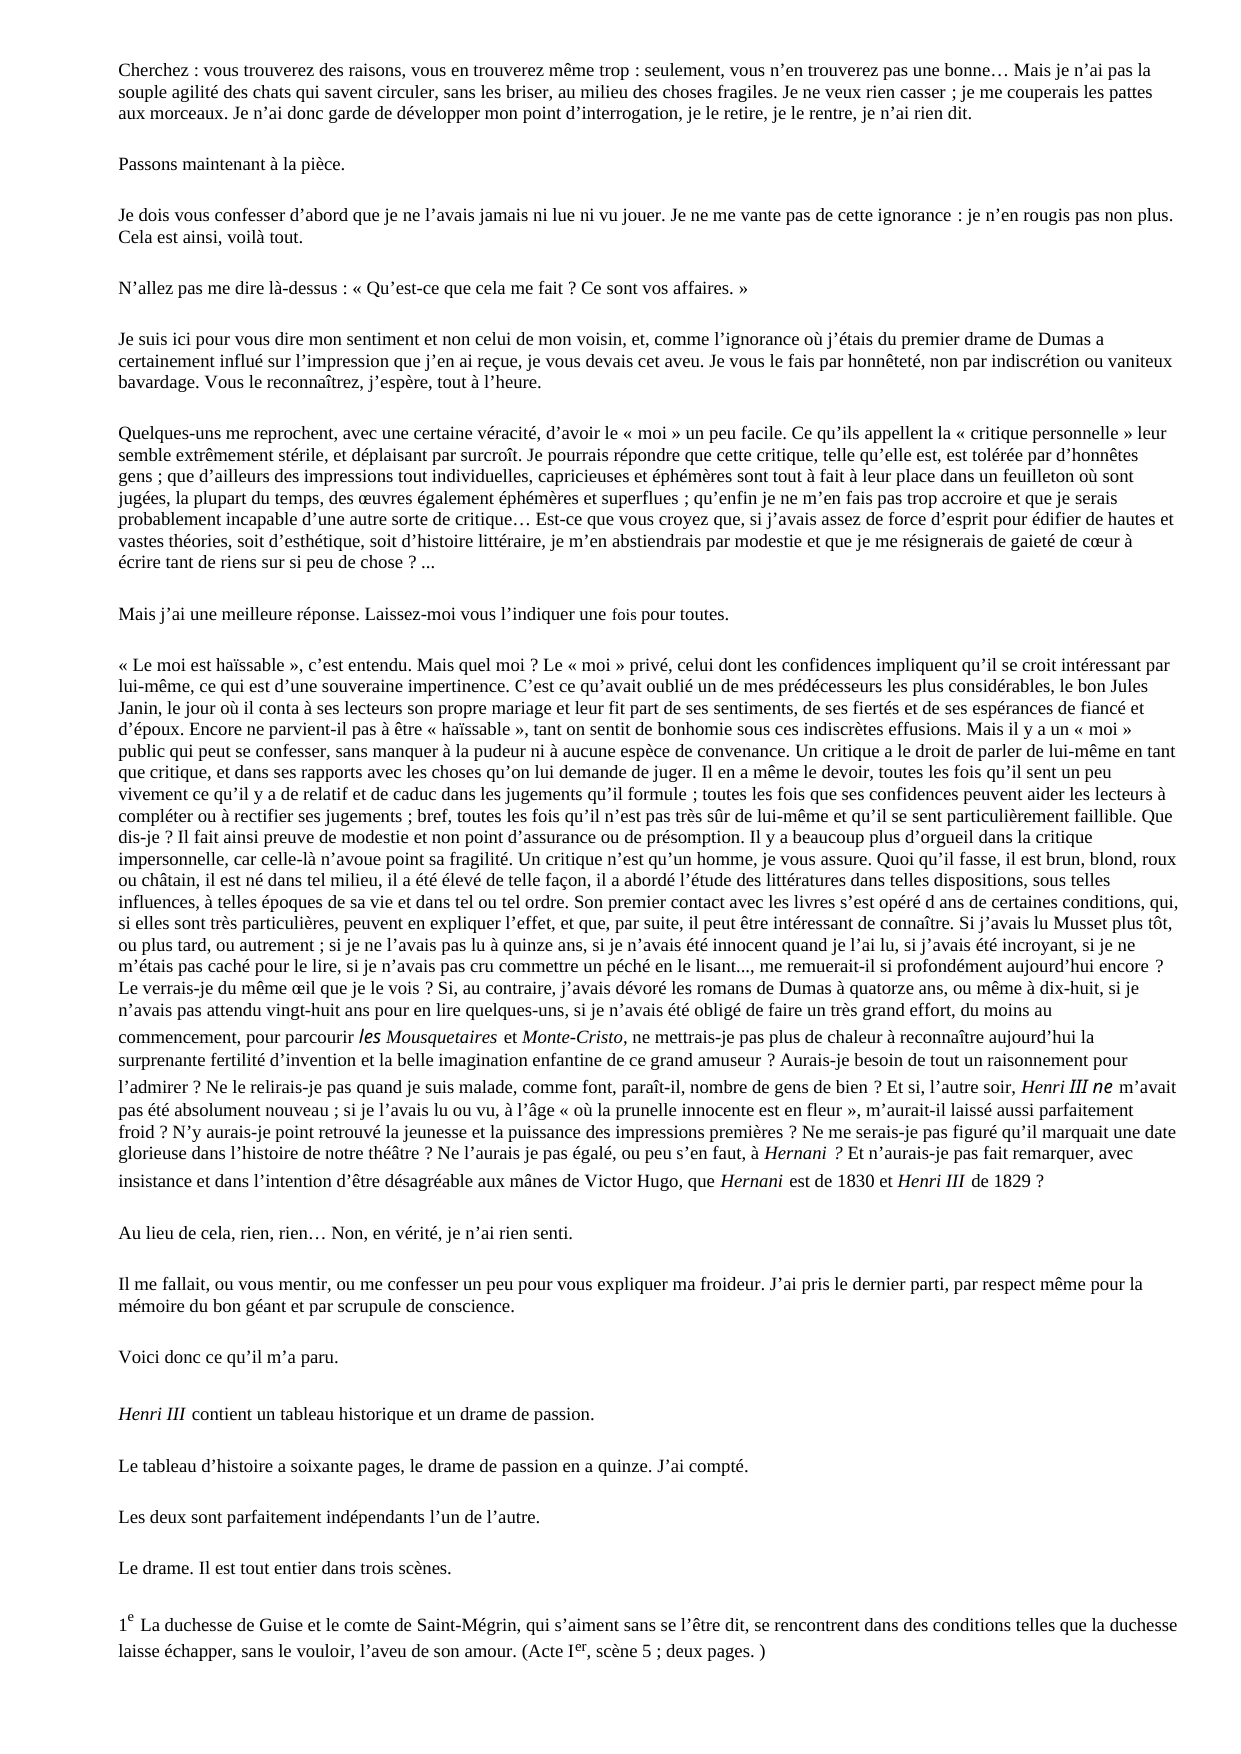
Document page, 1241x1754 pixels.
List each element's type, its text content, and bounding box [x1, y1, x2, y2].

text Les deux sont parfaitement indépendants l’un de l’autre. [118, 1506, 1181, 1528]
text Je dois vous confesser d’abord que je ne l’avais jamais ni lue ni vu jouer. Je ne me vante pas de cette ignorance : je n’en rougis pas non plus. Cela est ainsi, voilà tout. [118, 204, 1181, 247]
text 1e La duchesse de Guise et le comte de Saint-Mégrin, qui s’aiment sans se l’être dit, se rencontrent dans des conditions telles que la duchesse laisse échapper, sans le vouloir, l’aveu de son amour. (Acte Ier, scène 5 ; deux pages. ) [118, 1608, 1181, 1662]
text « Le moi est haïssable », c’est entendu. Mais quel moi ? Le « moi » privé, celui dont les confidences impliquent qu’il se croit intéressant par lui-même, ce qui est d’une souveraine impertinence. C’est ce qu’avait oublié un de mes prédécesseurs les plus considérables, le bon Jules Janin, le jour où il conta à ses lecteurs son propre mariage et leur fit part de ses sentiments, de ses fiertés et de ses espérances de fiancé et d’époux. Encore ne parvient-il pas à être « haïssable », tant on sentit de bonhomie sous ces indiscrètes effusions. Mais il y a un « moi » public qui peut se confesser, sans manquer à la pudeur ni à aucune espèce de convenance. Un critique a le droit de parler de lui-même en tant que critique, et dans ses rapports avec les choses qu’on lui demande de juger. Il en a même le devoir, toutes les fois qu’il sent un peu vivement ce qu’il y a de relatif et de caduc dans les jugements qu’il formule ; toutes les fois que ses confidences peuvent aider les lecteurs à compléter ou à rectifier ses jugements ; bref, toutes les fois qu’il n’est pas très sûr de lui-même et qu’il se sent particulièrement faillible. Que dis-je ? Il fait ainsi preuve de modestie et non point d’assurance ou de présomption. Il y a beaucoup plus d’orgueil dans la critique impersonnelle, car celle-là n’avoue point sa fragilité. Un critique n’est qu’un homme, je vous assure. Quoi qu’il fasse, il est brun, blond, roux ou châtain, il est né dans tel milieu, il a été élevé de telle façon, il a abordé l’étude des littératures dans telles dispositions, sous telles influences, à telles époques de sa vie et dans tel ou tel ordre. Son premier contact avec les livres s’est opéré d ans de certaines conditions, qui, si elles sont très particulières, peuvent en expliquer l’effet, et que, par suite, il peut être intéressant de connaître. Si j’avais lu Musset plus tôt, ou plus tard, ou autrement ; si je ne l’avais pas lu à quinze ans, si je n’avais été innocent quand je l’ai lu, si j’avais été incroyant, si je ne m’étais pas caché pour le lire, si je n’avais pas cru commettre un péché en le lisant..., me remuerait-il si profondément aujourd’hui encore ? Le verrais-je du même œil que je le vois ? Si, au contraire, j’avais dévoré les romans de Dumas à quatorze ans, ou même à dix-huit, si je n’avais pas attendu vingt-huit ans pour en lire quelques-uns, si je n’avais été obligé de faire un très grand effort, du moins au commencement, pour parcourir les Mousquetaires et Monte-Cristo, ne mettrais-je pas plus de chaleur à reconnaître aujourd’hui la surprenante fertilité d’invention et la belle imagination enfantine de ce grand amuseur ? Aurais-je besoin de tout un raisonnement pour l’admirer ? Ne le relirais-je pas quand je suis malade, comme font, paraît-il, nombre de gens de bien ? Et si, l’autre soir, Henri III ne m’avait pas été absolument nouveau ; si je l’avais lu ou vu, à l’âge « où la prunelle innocente est en fleur », m’aurait-il laissé aussi parfaitement froid ? N’y aurais-je point retrouvé la jeunesse et la puissance des impressions premières ? Ne me serais-je pas figuré qu’il marquait une date glorieuse dans l’histoire de notre théâtre ? Ne l’aurais je pas égalé, ou peu s’en faut, à Hernani ? Et n’aurais-je pas fait remarquer, avec insistance et dans l’intention d’être désagréable aux mânes de Victor Hugo, que Hernani est de 1830 et Henri III de 1829 ? [118, 653, 1181, 1193]
text Voici donc ce qu’il m’a paru. [118, 1346, 1181, 1367]
text Passons maintenant à la pièce. [118, 153, 1181, 175]
text Mais j’ai une meilleure réponse. Laissez-moi vous l’indiquer une fois pour toutes. [118, 602, 1181, 624]
text Il me fallait, ou vous mentir, ou me confesser un peu pour vous expliquer ma froideur. J’ai pris le dernier parti, par respect même pour la mémoire du bon géant et par scrupule de conscience. [118, 1273, 1181, 1316]
text Cherchez : vous trouverez des raisons, vous en trouverez même trop : seulement, vous n’en trouverez pas une bonne… Mais je n’ai pas la souple agilité des chats qui savent circuler, sans les briser, au milieu des choses fragiles. Je ne veux rien casser ; je me couperais les pattes aux morceaux. Je n’ai donc garde de développer mon point d’interrogation, je le retire, je le rentre, je n’ai rien dit. [118, 59, 1181, 124]
text Je suis ici pour vous dire mon sentiment et non celui de mon voisin, et, comme l’ignorance où j’étais du premier drame de Dumas a certainement influé sur l’impression que j’en ai reçue, je vous devais cet aveu. Je vous le fais par honnêteté, non par indiscrétion ou vaniteux bavardage. Vous le reconnaîtrez, j’espère, tout à l’heure. [118, 328, 1181, 393]
text N’allez pas me dire là-dessus : « Qu’est-ce que cela me fait ? Ce sont vos affaires. » [118, 277, 1181, 298]
text Au lieu de cela, rien, rien… Non, en vérité, je n’ai rien senti. [118, 1222, 1181, 1244]
text Le tableau d’histoire a soixante pages, le drame de passion en a quinze. J’ai compté. [118, 1455, 1181, 1477]
text Le drame. Il est tout entier dans trois scènes. [118, 1557, 1181, 1579]
text Henri III contient un tableau historique et un drame de passion. [118, 1397, 1181, 1426]
text Quelques-uns me reprochent, avec une certaine véracité, d’avoir le « moi » un peu facile. Ce qu’ils appellent la « critique personnelle » leur semble extrêmement stérile, et déplaisant par surcroît. Je pourrais répondre que cette critique, telle qu’elle est, est tolérée par d’honnêtes gens ; que d’ailleurs des impressions tout individuelles, capricieuses et éphémères sont tout à fait à leur place dans un feuilleton où sont jugées, la plupart du temps, des œuvres également éphémères et superflues ; qu’enfin je ne m’en fais pas trop accroire et que je serais probablement incapable d’une autre sorte de critique… Est-ce que vous croyez que, si j’avais assez de force d’esprit pour édifier de hautes et vastes théories, soit d’esthétique, soit d’histoire littéraire, je m’en abstiendrais par modestie et que je me résignerais de gaieté de cœur à écrire tant de riens sur si peu de chose ? ... [118, 422, 1181, 573]
